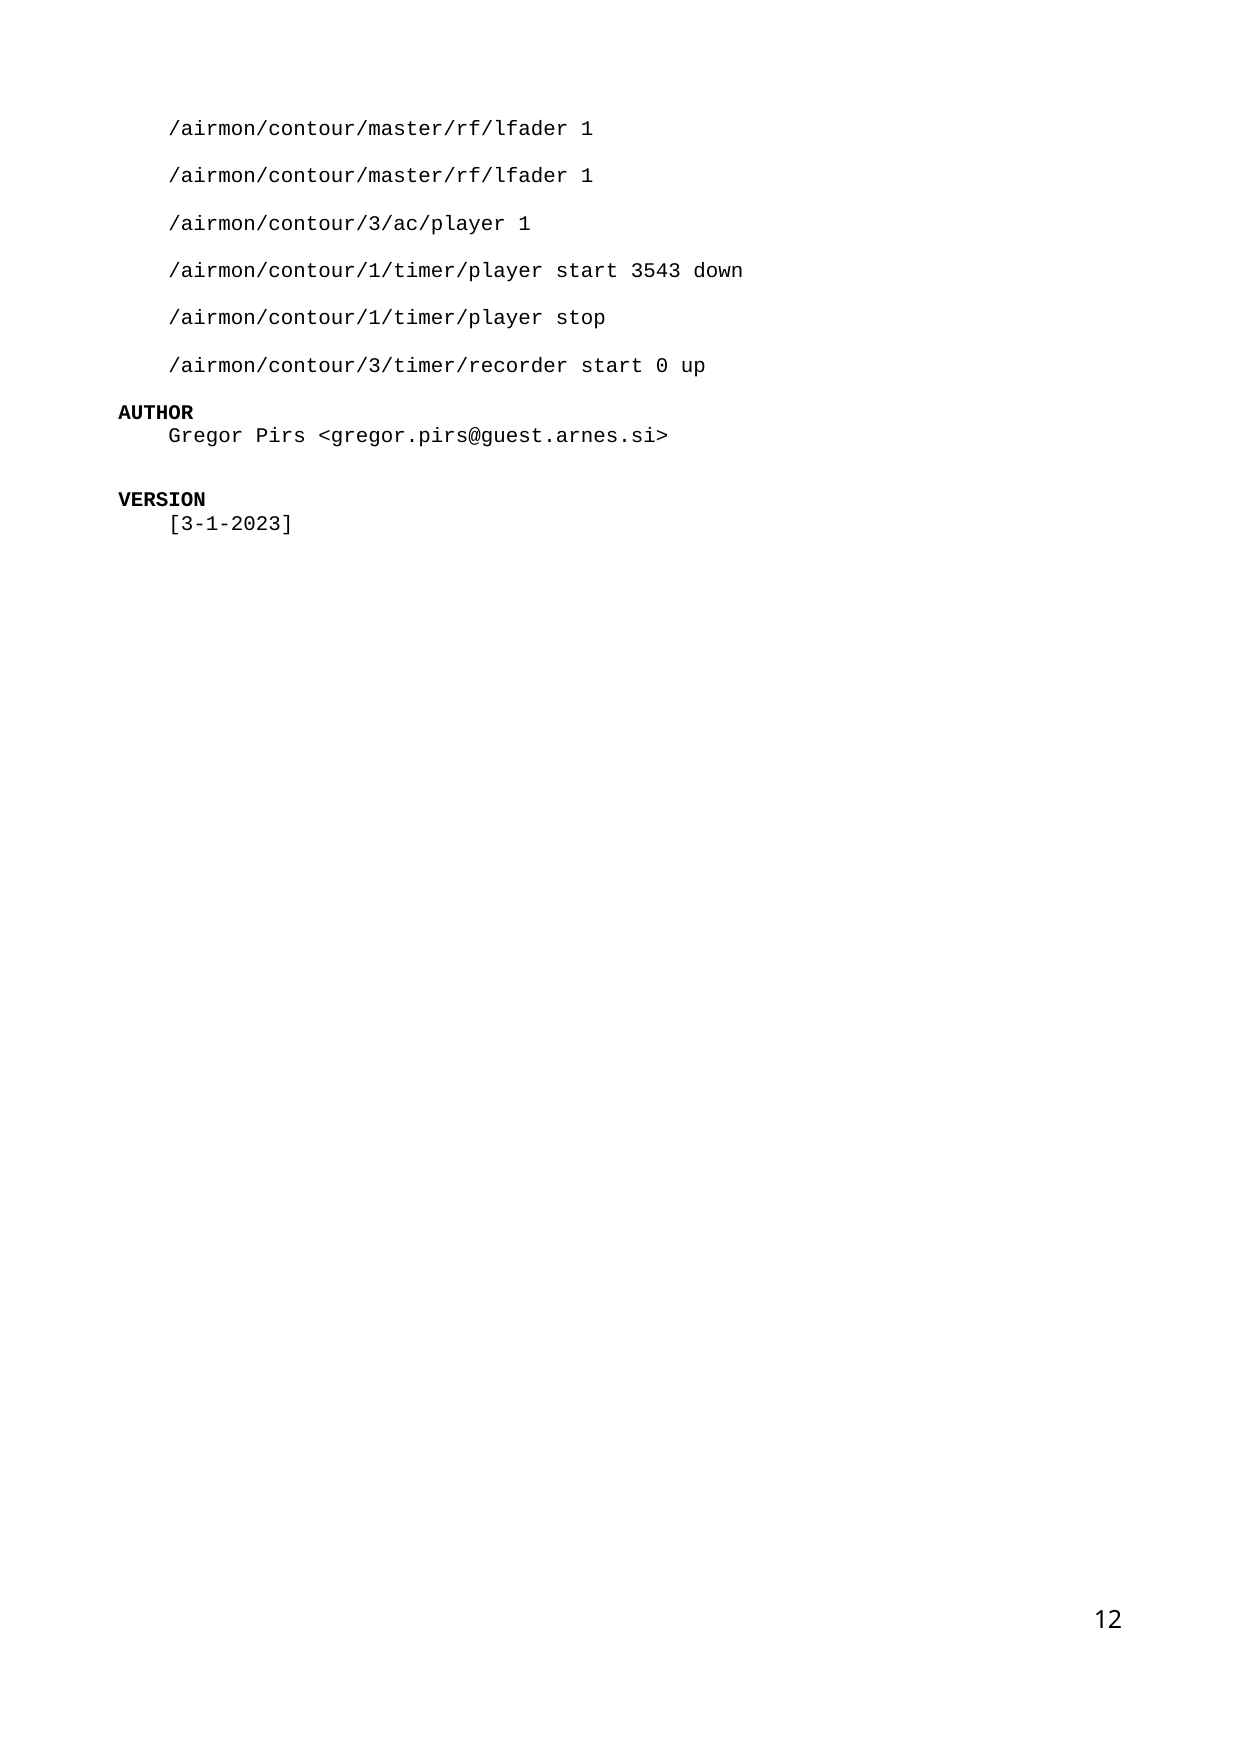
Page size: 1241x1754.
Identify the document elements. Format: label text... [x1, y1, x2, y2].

text VERSION [118, 489, 1122, 513]
text Gregor Pirs <gregor.pirs@guest.arnes.si> [118, 426, 1122, 449]
text [3-1-2023] [118, 513, 1122, 536]
text /airmon/contour/1/timer/player stop [118, 307, 1122, 331]
text /airmon/contour/3/timer/recorder start 0 up [118, 354, 1122, 378]
text AUTHOR [118, 402, 1122, 426]
text /airmon/contour/3/ac/player 1 [118, 213, 1122, 236]
text /airmon/contour/master/rf/lfader 1 [118, 118, 1122, 142]
text /airmon/contour/master/rf/lfader 1 [118, 165, 1122, 189]
text /airmon/contour/1/timer/player start 3543 down [118, 260, 1122, 284]
